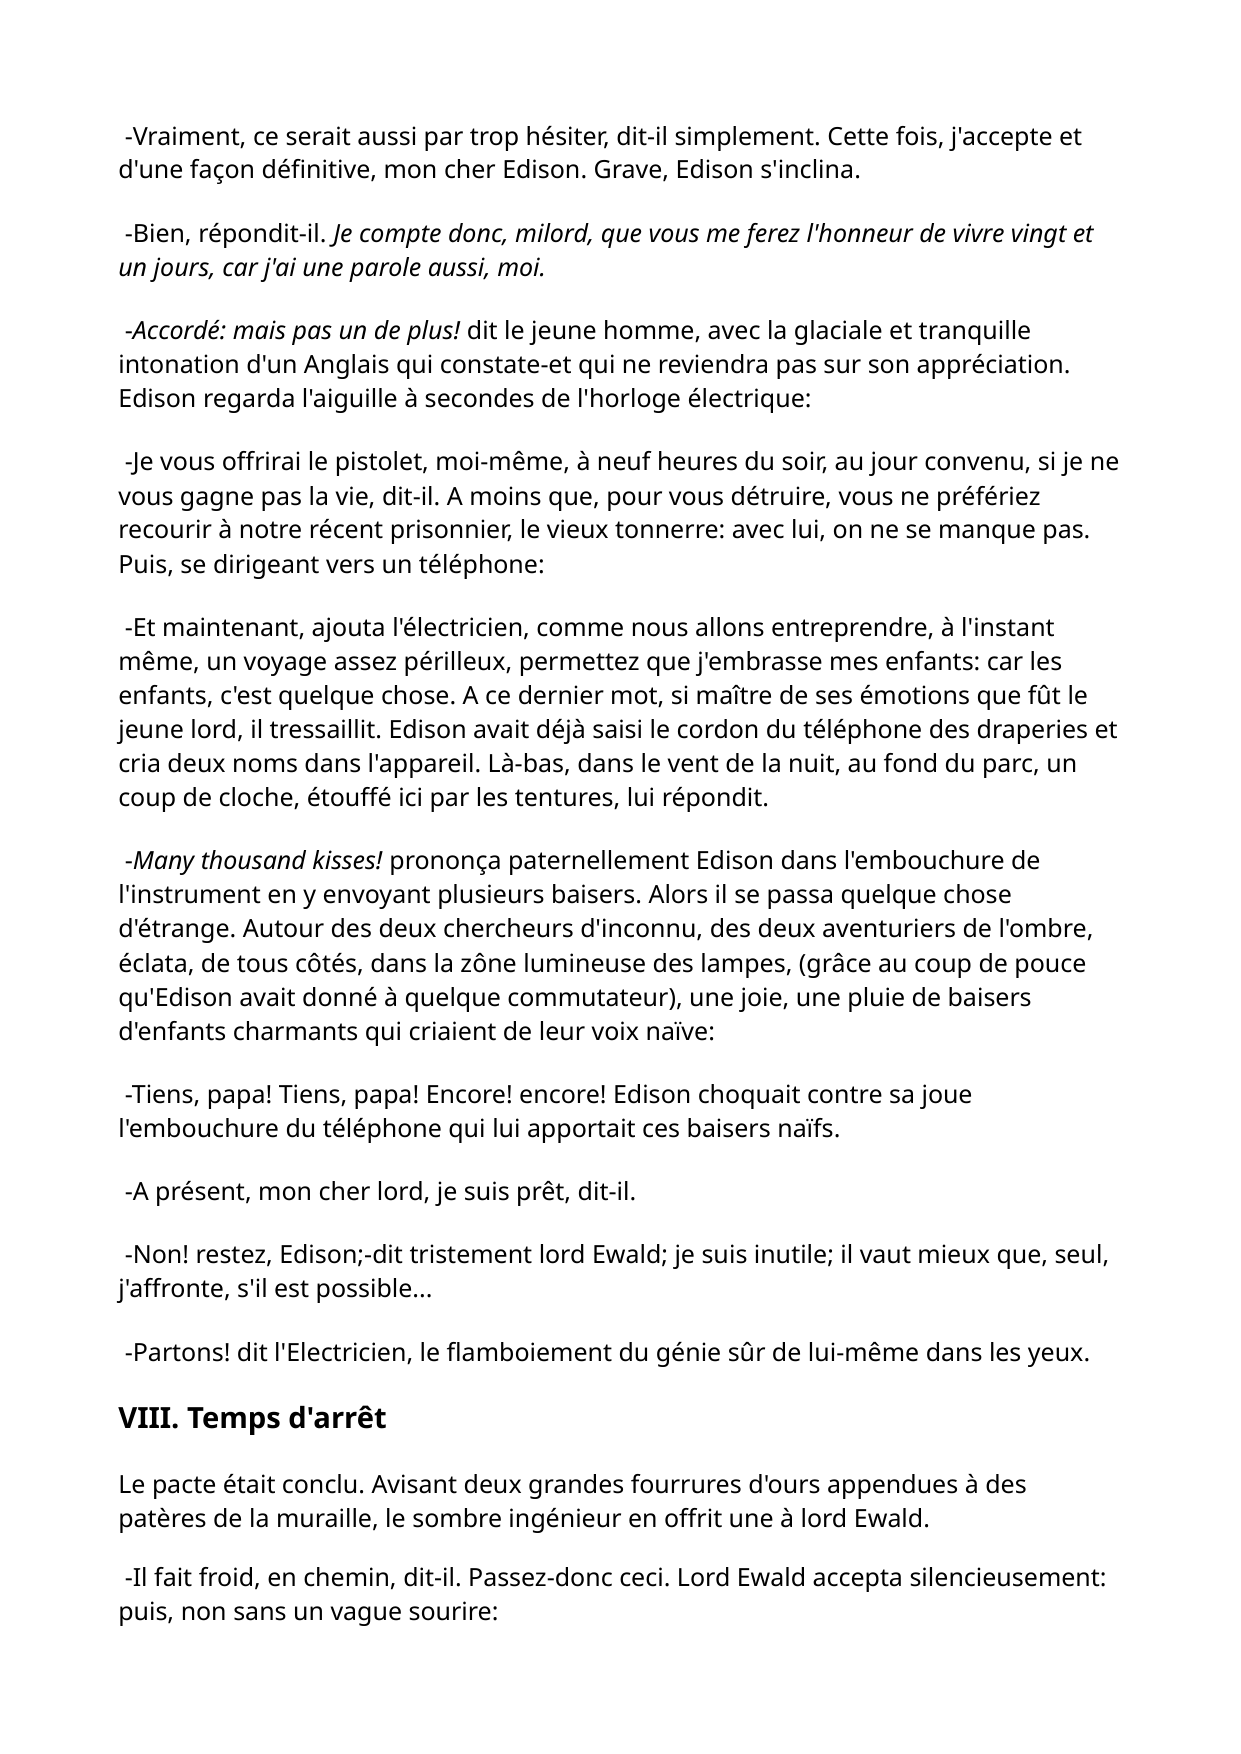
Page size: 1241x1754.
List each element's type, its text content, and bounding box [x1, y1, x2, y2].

text -Non! restez, Edison;-dit tristement lord Ewald; je suis inutile; il vaut mieux que, seul, j'affronte, s'il est possible... [118, 1237, 1122, 1305]
text -Tiens, papa! Tiens, papa! Encore! encore! Edison choquait contre sa joue l'embouchure du téléphone qui lui apportait ces baisers naïfs. [118, 1077, 1122, 1145]
text -Many thousand kisses! prononça paternellement Edison dans l'embouchure de l'instrument en y envoyant plusieurs baisers. Alors il se passa quelque chose d'étrange. Autour des deux chercheurs d'inconnu, des deux aventuriers de l'ombre, éclata, de tous côtés, dans la zône lumineuse des lampes, (grâce au coup de pouce qu'Edison avait donné à quelque commutateur), une joie, une pluie de baisers d'enfants charmants qui criaient de leur voix naïve: [118, 843, 1122, 1047]
text Le pacte était conclu. Avisant deux grandes fourrures d'ours appendues à des patères de la muraille, le sombre ingénieur en offrit une à lord Ewald. [118, 1466, 1122, 1534]
text -Bien, répondit-il. Je compte donc, milord, que vous me ferez l'honneur de vivre vingt et un jours, car j'ai une parole aussi, moi. [118, 215, 1122, 283]
text -Il fait froid, en chemin, dit-il. Passez-donc ceci. Lord Ewald accepta silencieusement: puis, non sans un vague sourire: [118, 1559, 1122, 1628]
text -Vraiment, ce serait aussi par trop hésiter, dit-il simplement. Cette fois, j'accepte et d'une façon définitive, mon cher Edison. Grave, Edison s'inclina. [118, 118, 1122, 186]
text -Je vous offrirai le pistolet, moi-même, à neuf heures du soir, au jour convenu, si je ne vous gagne pas la vie, dit-il. A moins que, pour vous détruire, vous ne préfériez recourir à notre récent prisonnier, le vieux tonnerre: avec lui, on ne se manque pas. Puis, se dirigeant vers un téléphone: [118, 444, 1122, 580]
text -Et maintenant, ajouta l'électricien, comme nous allons entreprendre, à l'instant même, un voyage assez périlleux, permettez que j'embrasse mes enfants: car les enfants, c'est quelque chose. A ce dernier mot, si maître de ses émotions que fût le jeune lord, il tressaillit. Edison avait déjà saisi le cordon du téléphone des draperies et cria deux noms dans l'appareil. Là-bas, dans le vent de la nuit, au fond du parc, un coup de cloche, étouffé ici par les tentures, lui répondit. [118, 609, 1122, 814]
text VIII. Temps d'arrêt [118, 1398, 1122, 1437]
text -Accordé: mais pas un de plus! dit le jeune homme, avec la glaciale et tranquille intonation d'un Anglais qui constate-et qui ne reviendra pas sur son appréciation. Edison regarda l'aiguille à secondes de l'horloge électrique: [118, 313, 1122, 415]
text -Partons! dit l'Electricien, le flamboiement du génie sûr de lui-même dans les yeux. [118, 1334, 1122, 1368]
text -A présent, mon cher lord, je suis prêt, dit-il. [118, 1174, 1122, 1208]
